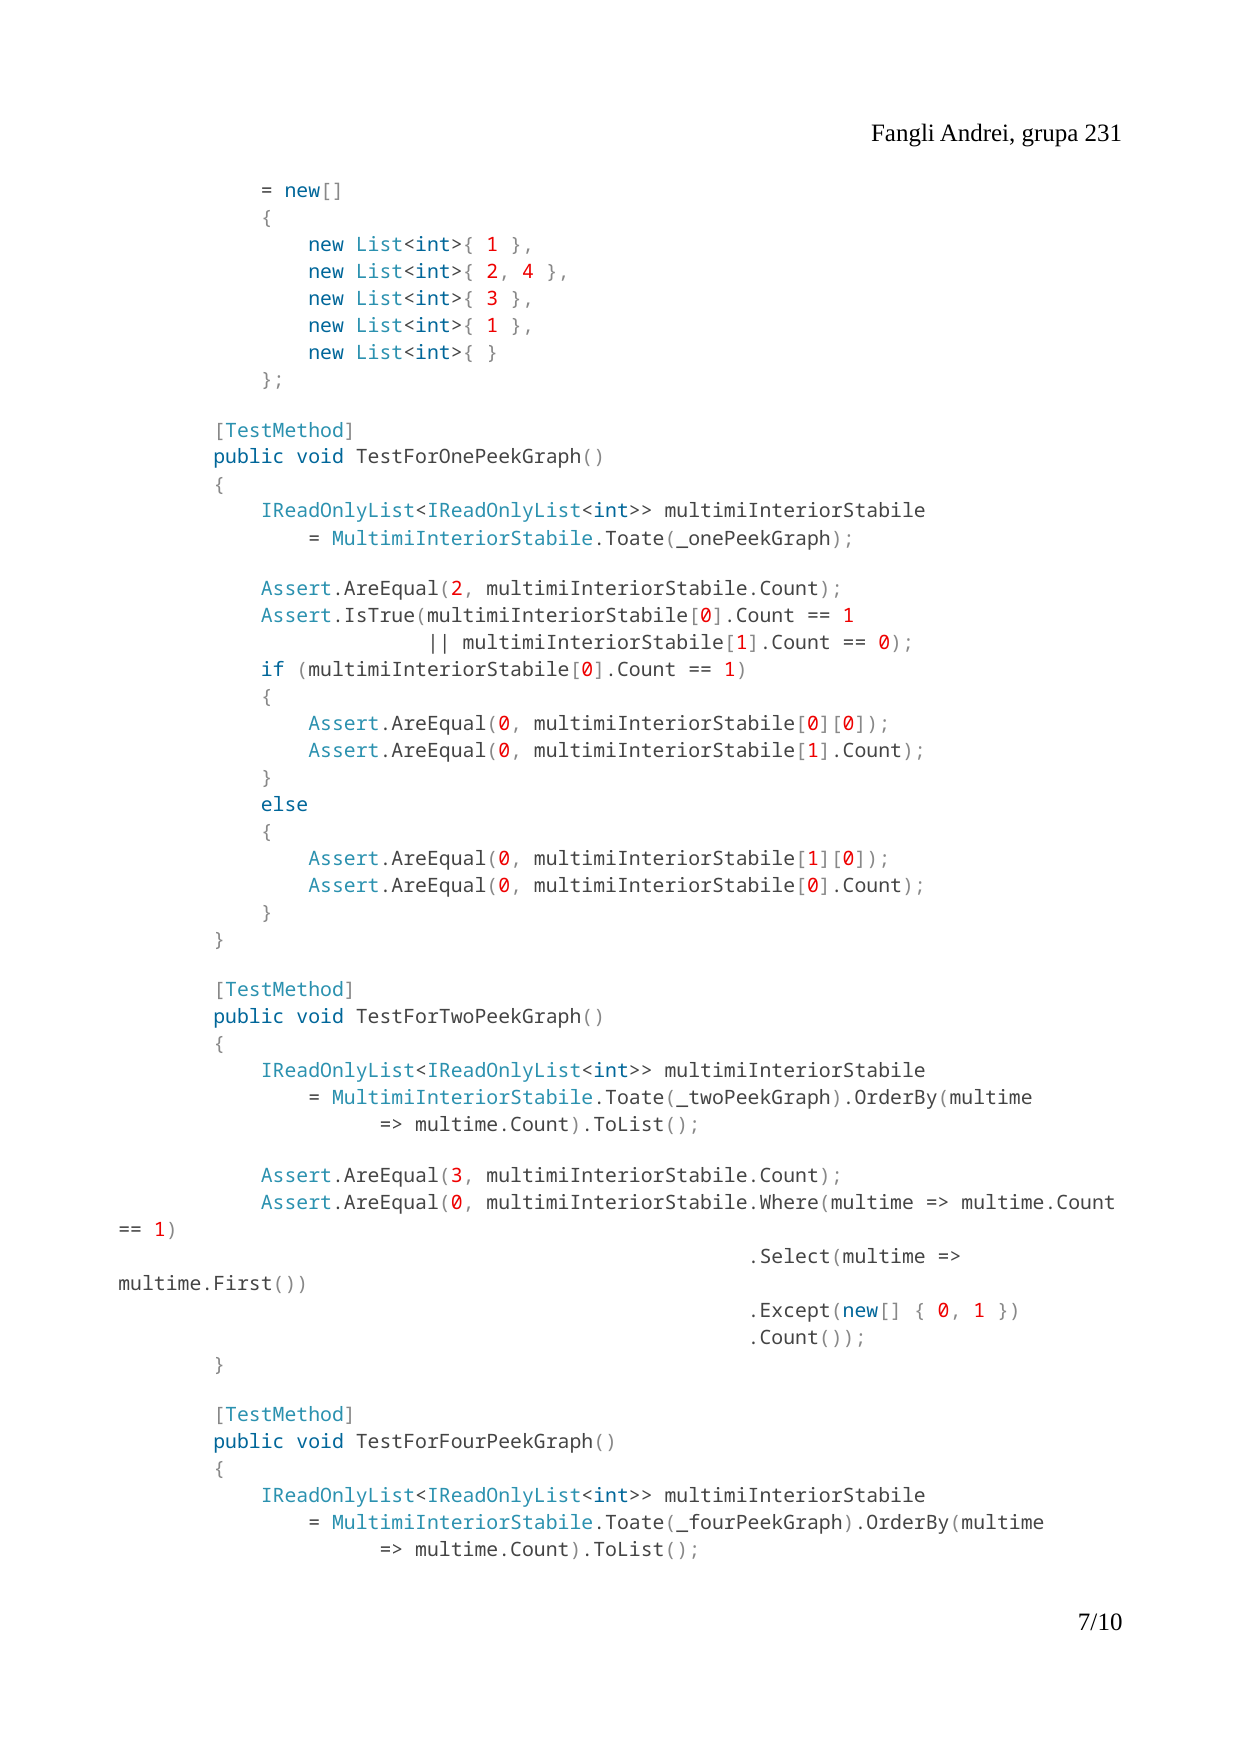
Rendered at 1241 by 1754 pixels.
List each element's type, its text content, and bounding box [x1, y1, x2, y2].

text [TestMethod] [118, 1401, 1122, 1428]
text => multime.Count).ToList(); [118, 1536, 1122, 1563]
text } [118, 898, 1122, 925]
text new List<int>{ 3 }, [118, 284, 1122, 311]
text } [118, 763, 1122, 790]
text Assert.AreEqual(0, multimiInteriorStabile.Where(multime => multime.Count == 1) [118, 1188, 1122, 1242]
text IReadOnlyList<IReadOnlyList<int>> multimiInteriorStabile [118, 1482, 1122, 1509]
text = MultimiInteriorStabile.Toate(_fourPeekGraph).OrderBy(multime [118, 1509, 1122, 1536]
text { [118, 203, 1122, 230]
text || multimiInteriorStabile[1].Count == 0); [118, 628, 1122, 655]
text else [118, 790, 1122, 817]
text new List<int>{ 1 }, [118, 230, 1122, 257]
text Assert.AreEqual(0, multimiInteriorStabile[1].Count); [118, 736, 1122, 763]
text } [118, 1350, 1122, 1377]
text Assert.AreEqual(0, multimiInteriorStabile[0].Count); [118, 871, 1122, 898]
text new List<int>{ 1 }, [118, 311, 1122, 338]
text } [118, 925, 1122, 952]
text { [118, 1455, 1122, 1482]
text Assert.AreEqual(0, multimiInteriorStabile[1][0]); [118, 844, 1122, 871]
text { [118, 1030, 1122, 1057]
text Assert.IsTrue(multimiInteriorStabile[0].Count == 1 [118, 601, 1122, 628]
text .Count()); [118, 1323, 1122, 1350]
text new List<int>{ } [118, 338, 1122, 365]
text public void TestForTwoPeekGraph() [118, 1003, 1122, 1030]
text .Except(new[] { 0, 1 }) [118, 1296, 1122, 1323]
text Assert.AreEqual(2, multimiInteriorStabile.Count); [118, 574, 1122, 601]
text [TestMethod] [118, 416, 1122, 443]
text IReadOnlyList<IReadOnlyList<int>> multimiInteriorStabile [118, 497, 1122, 524]
text public void TestForFourPeekGraph() [118, 1428, 1122, 1455]
text = new[] [118, 176, 1122, 203]
text Assert.AreEqual(0, multimiInteriorStabile[0][0]); [118, 709, 1122, 736]
text => multime.Count).ToList(); [118, 1111, 1122, 1138]
text { [118, 817, 1122, 844]
text { [118, 682, 1122, 709]
text [TestMethod] [118, 976, 1122, 1003]
text new List<int>{ 2, 4 }, [118, 257, 1122, 284]
text public void TestForOnePeekGraph() [118, 443, 1122, 470]
text IReadOnlyList<IReadOnlyList<int>> multimiInteriorStabile [118, 1057, 1122, 1084]
text { [118, 470, 1122, 497]
text }; [118, 365, 1122, 392]
text .Select(multime => multime.First()) [118, 1242, 1122, 1296]
text Assert.AreEqual(3, multimiInteriorStabile.Count); [118, 1161, 1122, 1188]
text = MultimiInteriorStabile.Toate(_twoPeekGraph).OrderBy(multime [118, 1084, 1122, 1111]
text = MultimiInteriorStabile.Toate(_onePeekGraph); [118, 524, 1122, 551]
text if (multimiInteriorStabile[0].Count == 1) [118, 655, 1122, 682]
